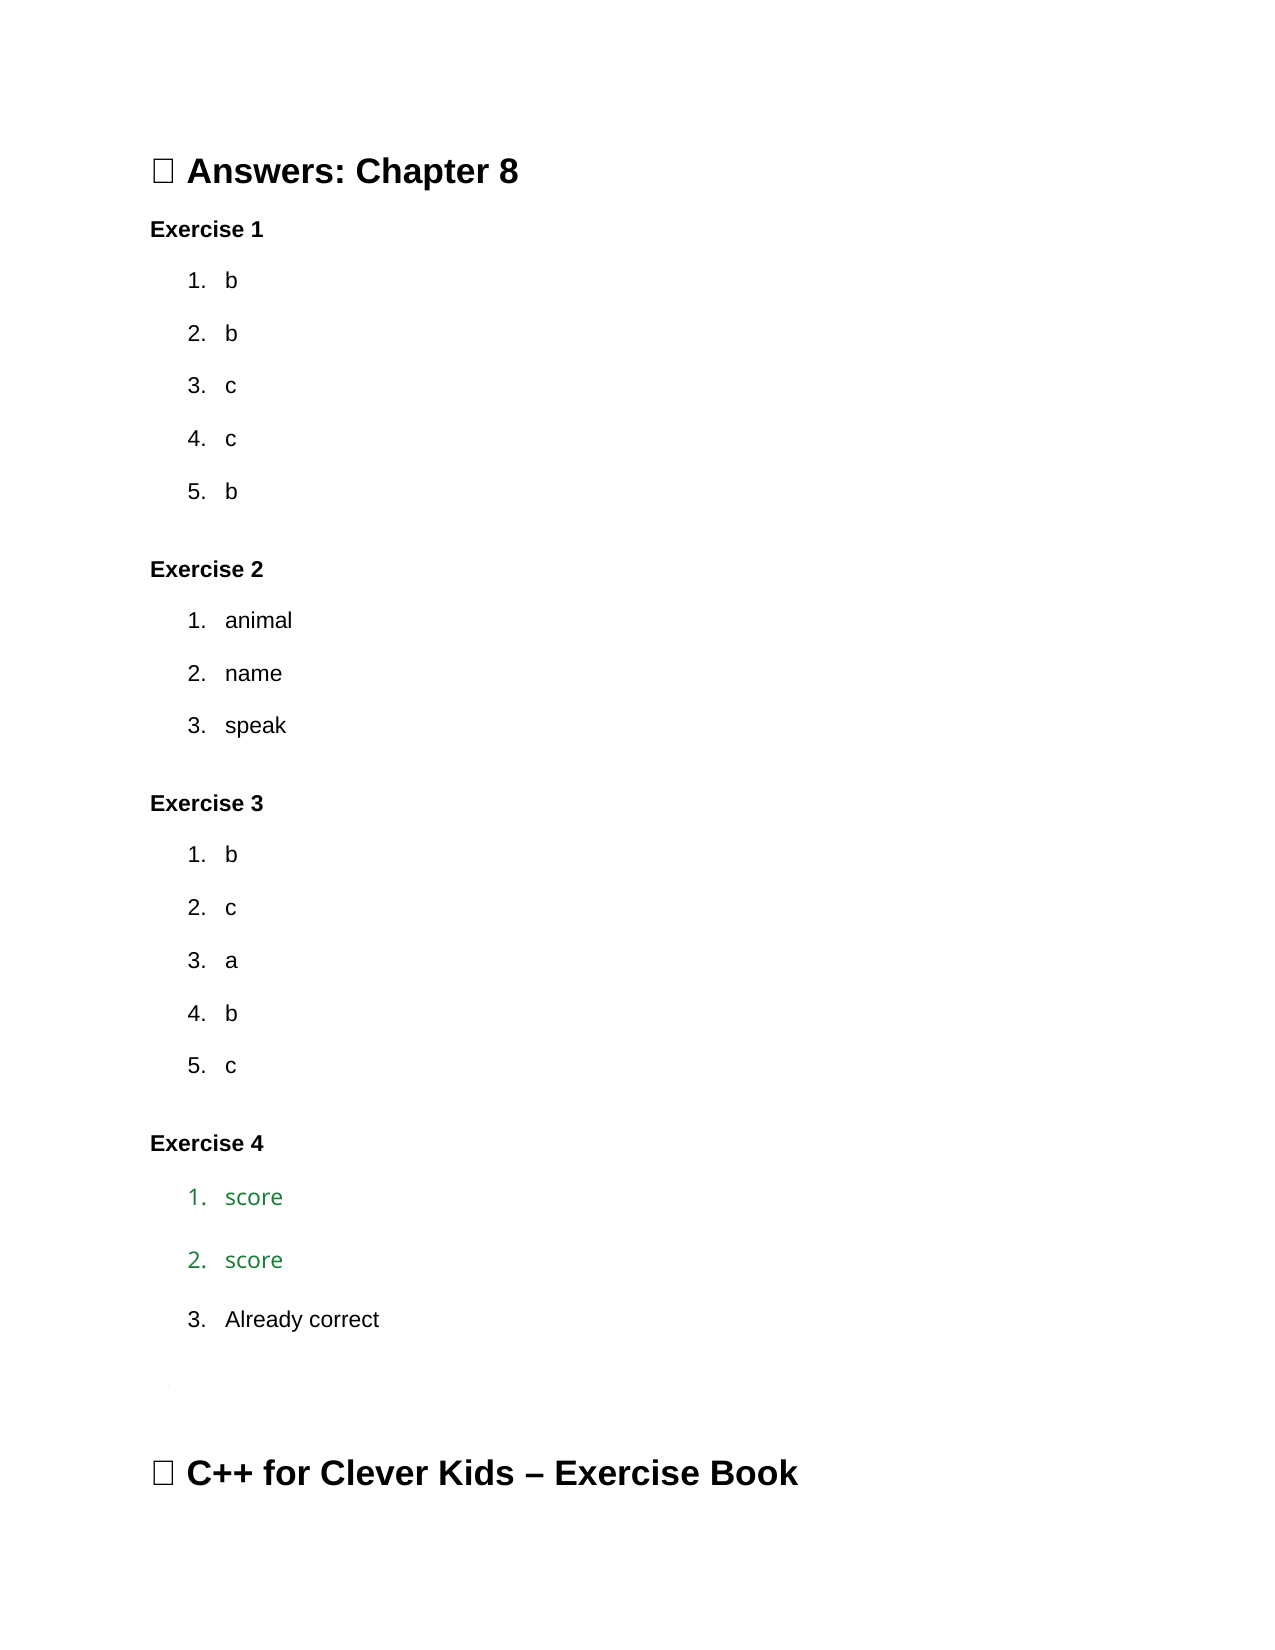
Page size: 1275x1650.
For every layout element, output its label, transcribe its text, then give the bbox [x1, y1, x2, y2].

list Already correct [187, 1306, 1125, 1359]
text Exercise 1 [150, 216, 1125, 242]
text Exercise 2 [150, 556, 1125, 582]
subtitle 📘 C++ for Clever Kids – Exercise Book [150, 1452, 1125, 1492]
list a [187, 947, 1125, 999]
text Exercise 3 [150, 790, 1125, 816]
list b [187, 267, 1125, 320]
list score [187, 1181, 1125, 1244]
list b [187, 841, 1125, 894]
list animal [187, 607, 1125, 660]
list b [187, 320, 1125, 372]
text Exercise 4 [150, 1130, 1125, 1156]
list c [187, 894, 1125, 947]
subtitle ✅ Answers: Chapter 8 [150, 150, 1125, 191]
list b [187, 999, 1125, 1052]
list score [187, 1244, 1125, 1306]
list name [187, 660, 1125, 712]
list c [187, 425, 1125, 478]
list c [187, 372, 1125, 425]
list c [187, 1052, 1125, 1105]
list b [187, 478, 1125, 531]
list speak [187, 712, 1125, 765]
